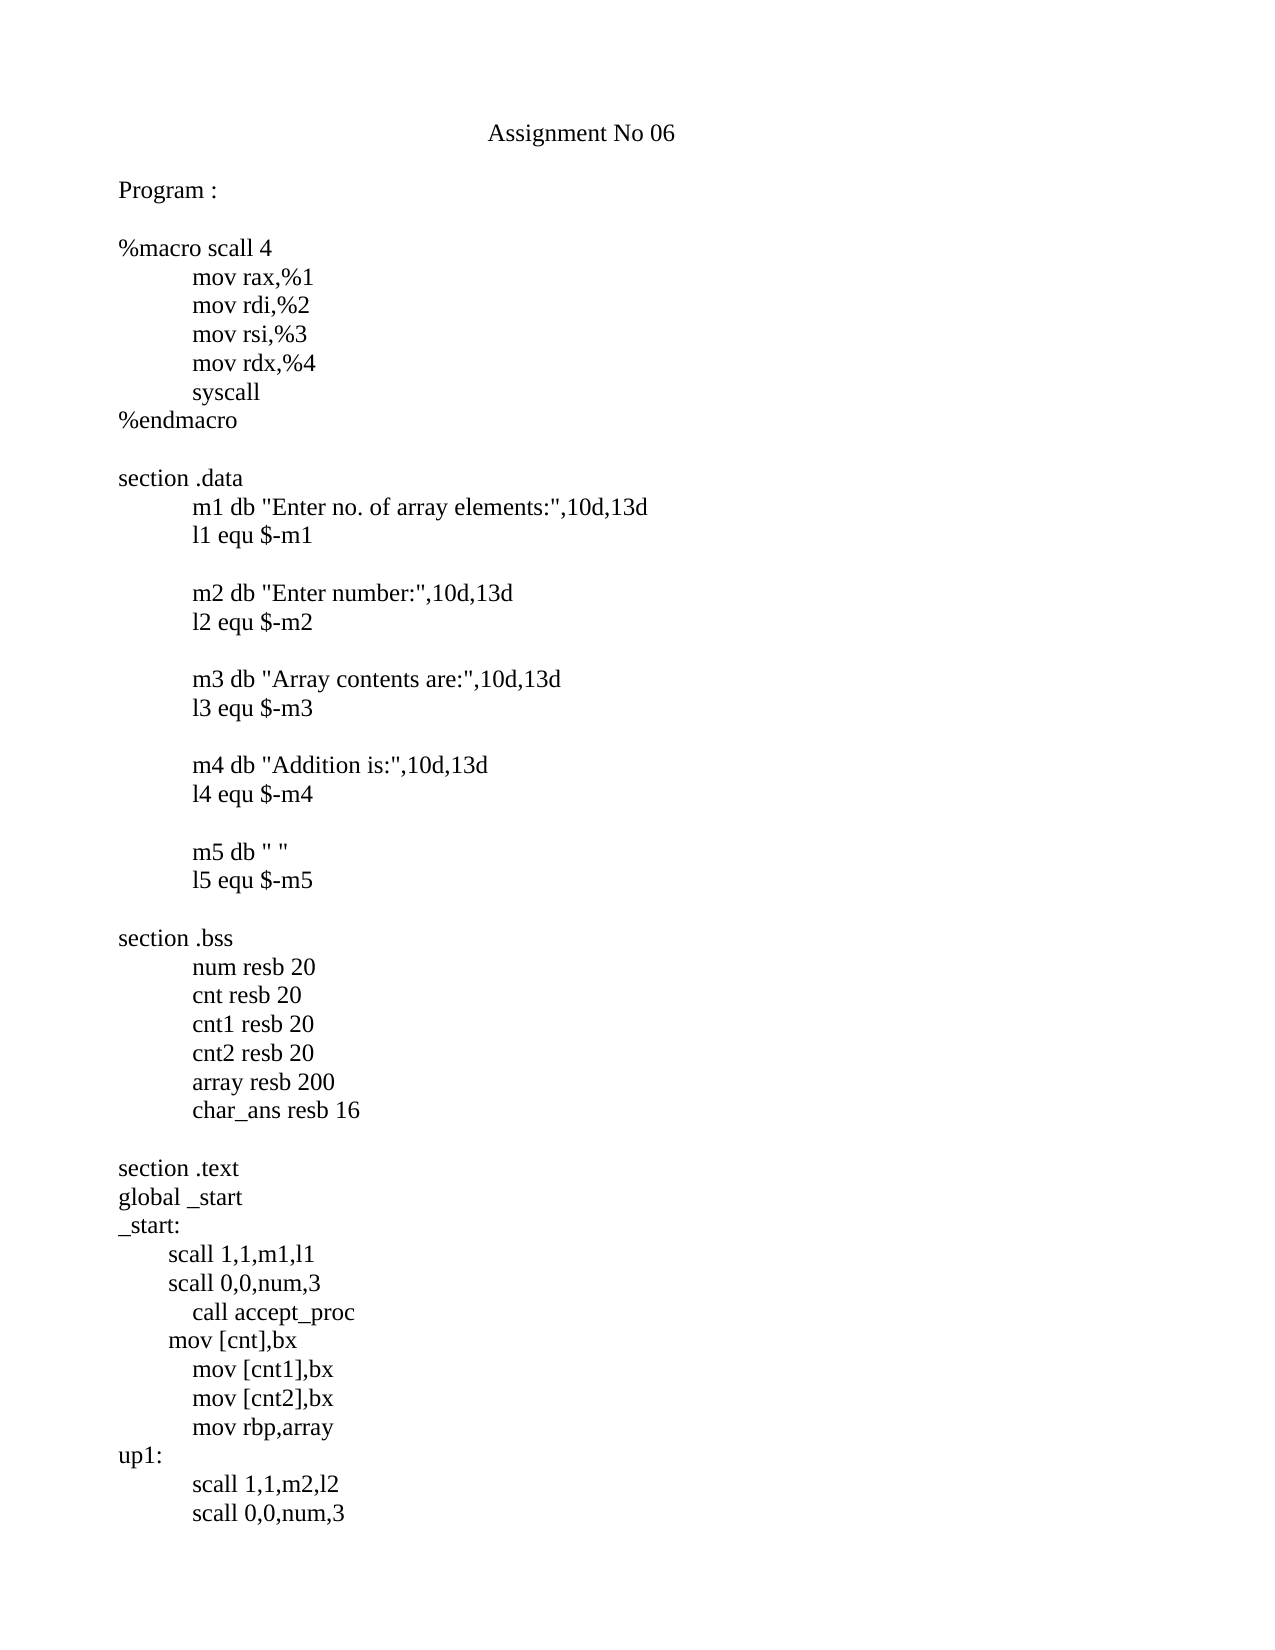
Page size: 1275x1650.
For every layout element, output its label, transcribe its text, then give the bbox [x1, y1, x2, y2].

text mov rbp,array [118, 1412, 1157, 1441]
text section .data [118, 463, 1157, 492]
text char_ans resb 16 [118, 1096, 1157, 1124]
text mov [cnt],bx [118, 1326, 1157, 1354]
text _start: [118, 1211, 1157, 1239]
text syscall [118, 377, 1157, 406]
text up1: [118, 1441, 1157, 1469]
text cnt1 resb 20 [118, 1009, 1157, 1038]
text scall 1,1,m2,l2 [118, 1469, 1157, 1498]
text mov rax,%1 [118, 262, 1157, 291]
text scall 1,1,m1,l1 [118, 1239, 1157, 1268]
text num resb 20 [118, 952, 1157, 981]
text l3 equ $-m3 [118, 693, 1157, 722]
text %endmacro [118, 406, 1157, 434]
text mov rdi,%2 [118, 291, 1157, 319]
text m1 db "Enter no. of array elements:",10d,13d [118, 492, 1157, 521]
text Program : [118, 176, 1157, 204]
text section .text [118, 1153, 1157, 1182]
text section .bss [118, 923, 1157, 952]
text l1 equ $-m1 [118, 521, 1157, 549]
text global _start [118, 1182, 1157, 1211]
text mov [cnt2],bx [118, 1383, 1157, 1412]
text cnt resb 20 [118, 981, 1157, 1009]
text m2 db "Enter number:",10d,13d [118, 578, 1157, 607]
text m4 db "Addition is:",10d,13d [118, 751, 1157, 779]
text m5 db " " [118, 837, 1157, 866]
text Assignment No 06 [118, 118, 1157, 147]
text mov rdx,%4 [118, 348, 1157, 377]
text m3 db "Array contents are:",10d,13d [118, 664, 1157, 693]
text %macro scall 4 [118, 233, 1157, 262]
text scall 0,0,num,3 [118, 1498, 1157, 1527]
text array resb 200 [118, 1067, 1157, 1096]
text l2 equ $-m2 [118, 607, 1157, 636]
text call accept_proc [118, 1297, 1157, 1326]
text l5 equ $-m5 [118, 866, 1157, 894]
text mov rsi,%3 [118, 319, 1157, 348]
text mov [cnt1],bx [118, 1354, 1157, 1383]
text scall 0,0,num,3 [118, 1268, 1157, 1297]
text l4 equ $-m4 [118, 779, 1157, 808]
text cnt2 resb 20 [118, 1038, 1157, 1067]
